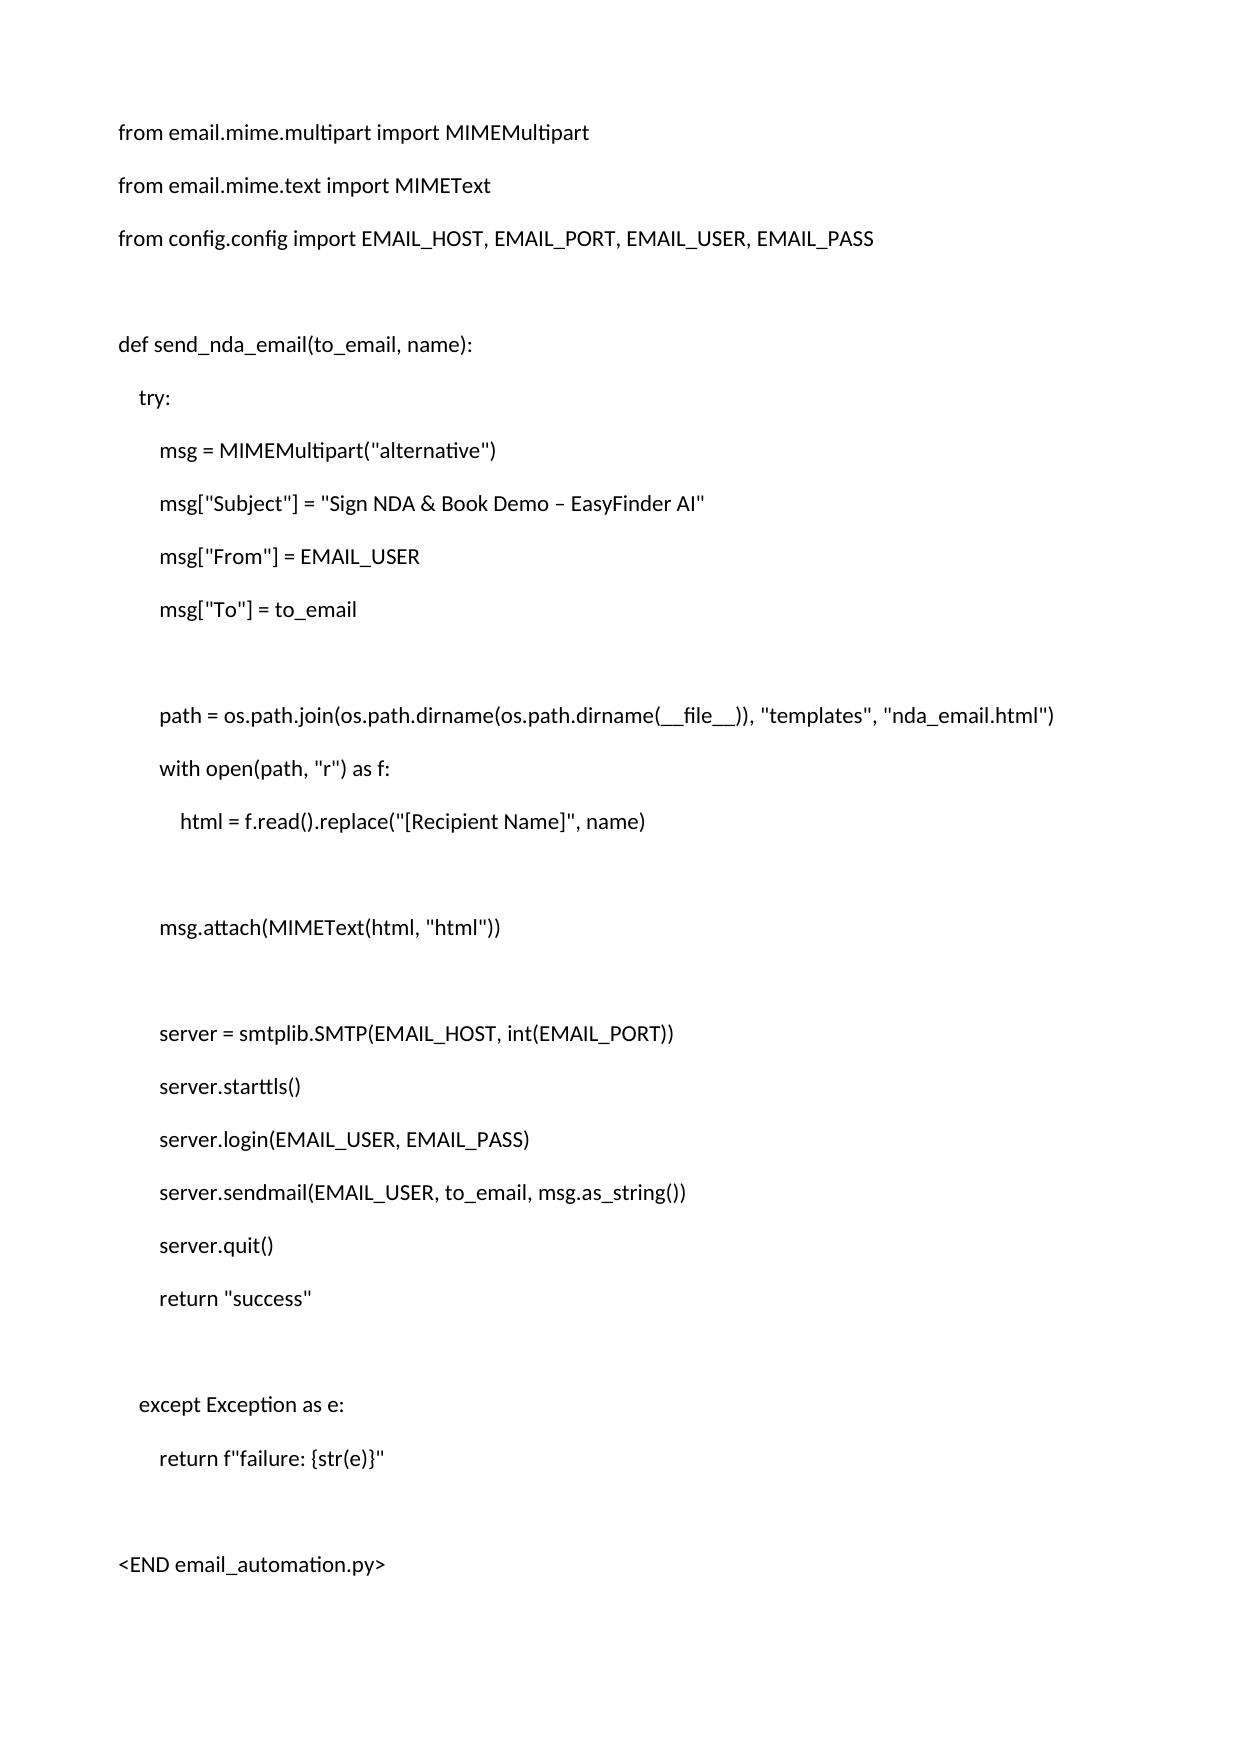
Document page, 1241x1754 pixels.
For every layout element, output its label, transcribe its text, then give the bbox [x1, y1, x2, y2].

text with open(path, "r") as f: [118, 754, 1122, 782]
text return "success" [118, 1284, 1122, 1313]
text from email.mime.multipart import MIMEMultipart [118, 118, 1122, 146]
text except Exception as e: [118, 1391, 1122, 1419]
text server.sendmail(EMAIL_USER, to_email, msg.as_string()) [118, 1178, 1122, 1207]
text html = f.read().replace("[Recipient Name]", name) [118, 807, 1122, 835]
text def send_nda_email(to_email, name): [118, 330, 1122, 358]
text server.starttls() [118, 1072, 1122, 1101]
text from config.config import EMAIL_HOST, EMAIL_PORT, EMAIL_USER, EMAIL_PASS [118, 224, 1122, 252]
text msg["From"] = EMAIL_USER [118, 542, 1122, 570]
text <END email_automation.py> [118, 1550, 1122, 1578]
text msg.attach(MIMEText(html, "html")) [118, 913, 1122, 941]
text msg["To"] = to_email [118, 595, 1122, 623]
text try: [118, 383, 1122, 411]
text server.login(EMAIL_USER, EMAIL_PASS) [118, 1126, 1122, 1153]
text msg["Subject"] = "Sign NDA & Book Demo – EasyFinder AI" [118, 489, 1122, 517]
text from email.mime.text import MIMEText [118, 171, 1122, 199]
text server = smtplib.SMTP(EMAIL_HOST, int(EMAIL_PORT)) [118, 1019, 1122, 1047]
text path = os.path.join(os.path.dirname(os.path.dirname(__file__)), "templates", "nda_email.html") [118, 701, 1122, 729]
text msg = MIMEMultipart("alternative") [118, 436, 1122, 464]
text server.quit() [118, 1232, 1122, 1259]
text return f"failure: {str(e)}" [118, 1444, 1122, 1472]
